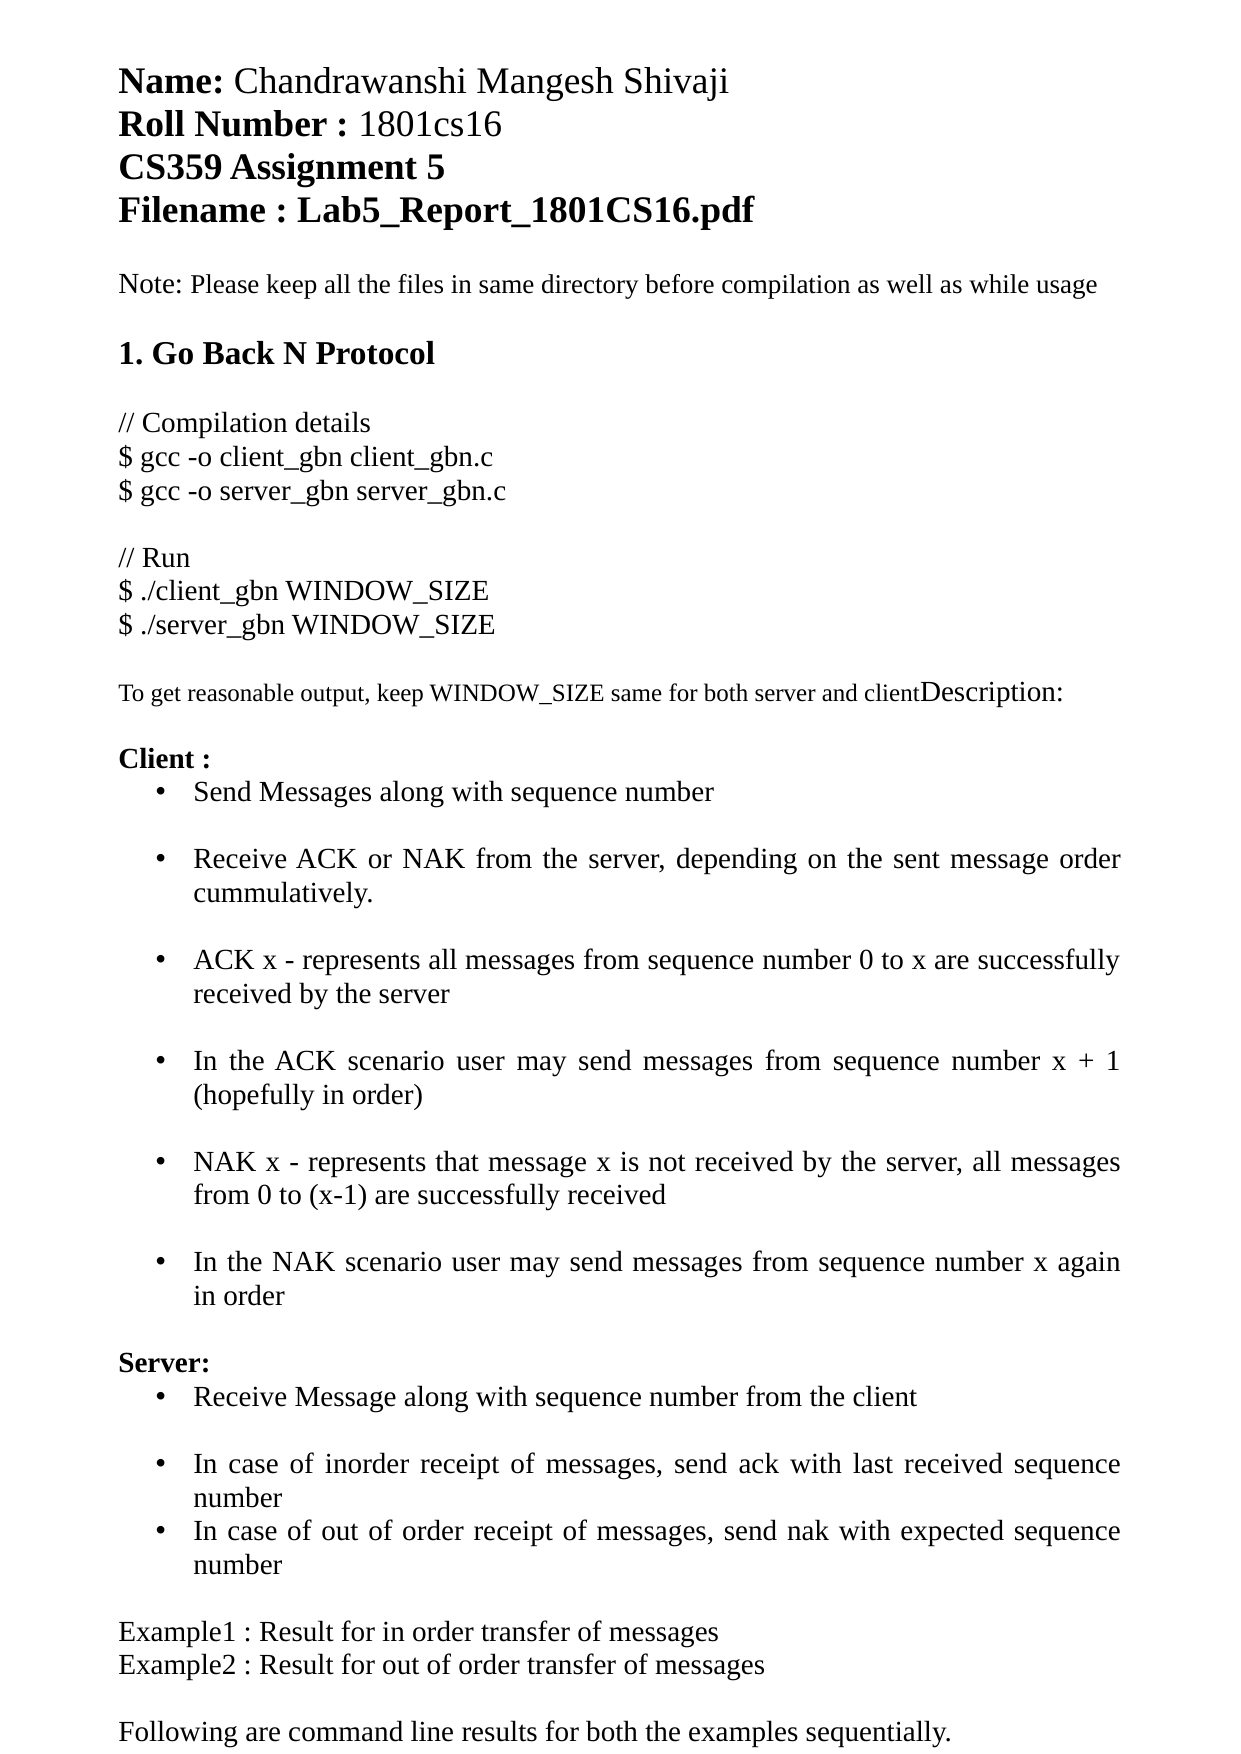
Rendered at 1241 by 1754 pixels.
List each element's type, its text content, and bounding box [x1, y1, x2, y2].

text Client : [118, 741, 1122, 774]
text Example1 : Result for in order transfer of messages [118, 1614, 1122, 1647]
text Following are command line results for both the examples sequentially. [118, 1714, 1122, 1748]
text Filename : Lab5_Report_1801CS16.pdf [118, 187, 1122, 231]
text $ ./server_gbn WINDOW_SIZE [118, 607, 1122, 640]
text // Run [118, 540, 1122, 573]
list In case of out of order receipt of messages, send nak with expected sequence number [156, 1513, 1122, 1580]
list ACK x - represents all messages from sequence number 0 to x are successfully received by the server [156, 942, 1122, 1009]
list In case of inorder receipt of messages, send ack with last received sequence number [156, 1446, 1122, 1513]
text 1. Go Back N Protocol [118, 334, 1122, 372]
text CS359 Assignment 5 [118, 144, 1122, 187]
text Example2 : Result for out of order transfer of messages [118, 1647, 1122, 1681]
list Send Messages along with sequence number [156, 774, 1122, 808]
text Name: Chandrawanshi Mangesh Shivaji [118, 58, 1122, 101]
list In the ACK scenario user may send messages from sequence number x + 1 (hopefully in order) [156, 1043, 1122, 1110]
text Note: Please keep all the files in same directory before compilation as well as while usage [118, 267, 1122, 300]
list In the NAK scenario user may send messages from sequence number x again in order [156, 1244, 1122, 1312]
text // Compilation details [118, 406, 1122, 439]
list Receive ACK or NAK from the server, depending on the sent message order cummulatively. [156, 842, 1122, 909]
text $ gcc -o client_gbn client_gbn.c [118, 439, 1122, 473]
text To get reasonable output, keep WINDOW_SIZE same for both server and clientDescription: [118, 674, 1122, 707]
list NAK x - represents that message x is not received by the server, all messages from 0 to (x-1) are successfully received [156, 1144, 1122, 1211]
text Roll Number : 1801cs16 [118, 101, 1122, 144]
text $ ./client_gbn WINDOW_SIZE [118, 573, 1122, 607]
list Receive Message along with sequence number from the client [156, 1379, 1122, 1412]
text Server: [118, 1345, 1122, 1379]
text $ gcc -o server_gbn server_gbn.c [118, 473, 1122, 506]
